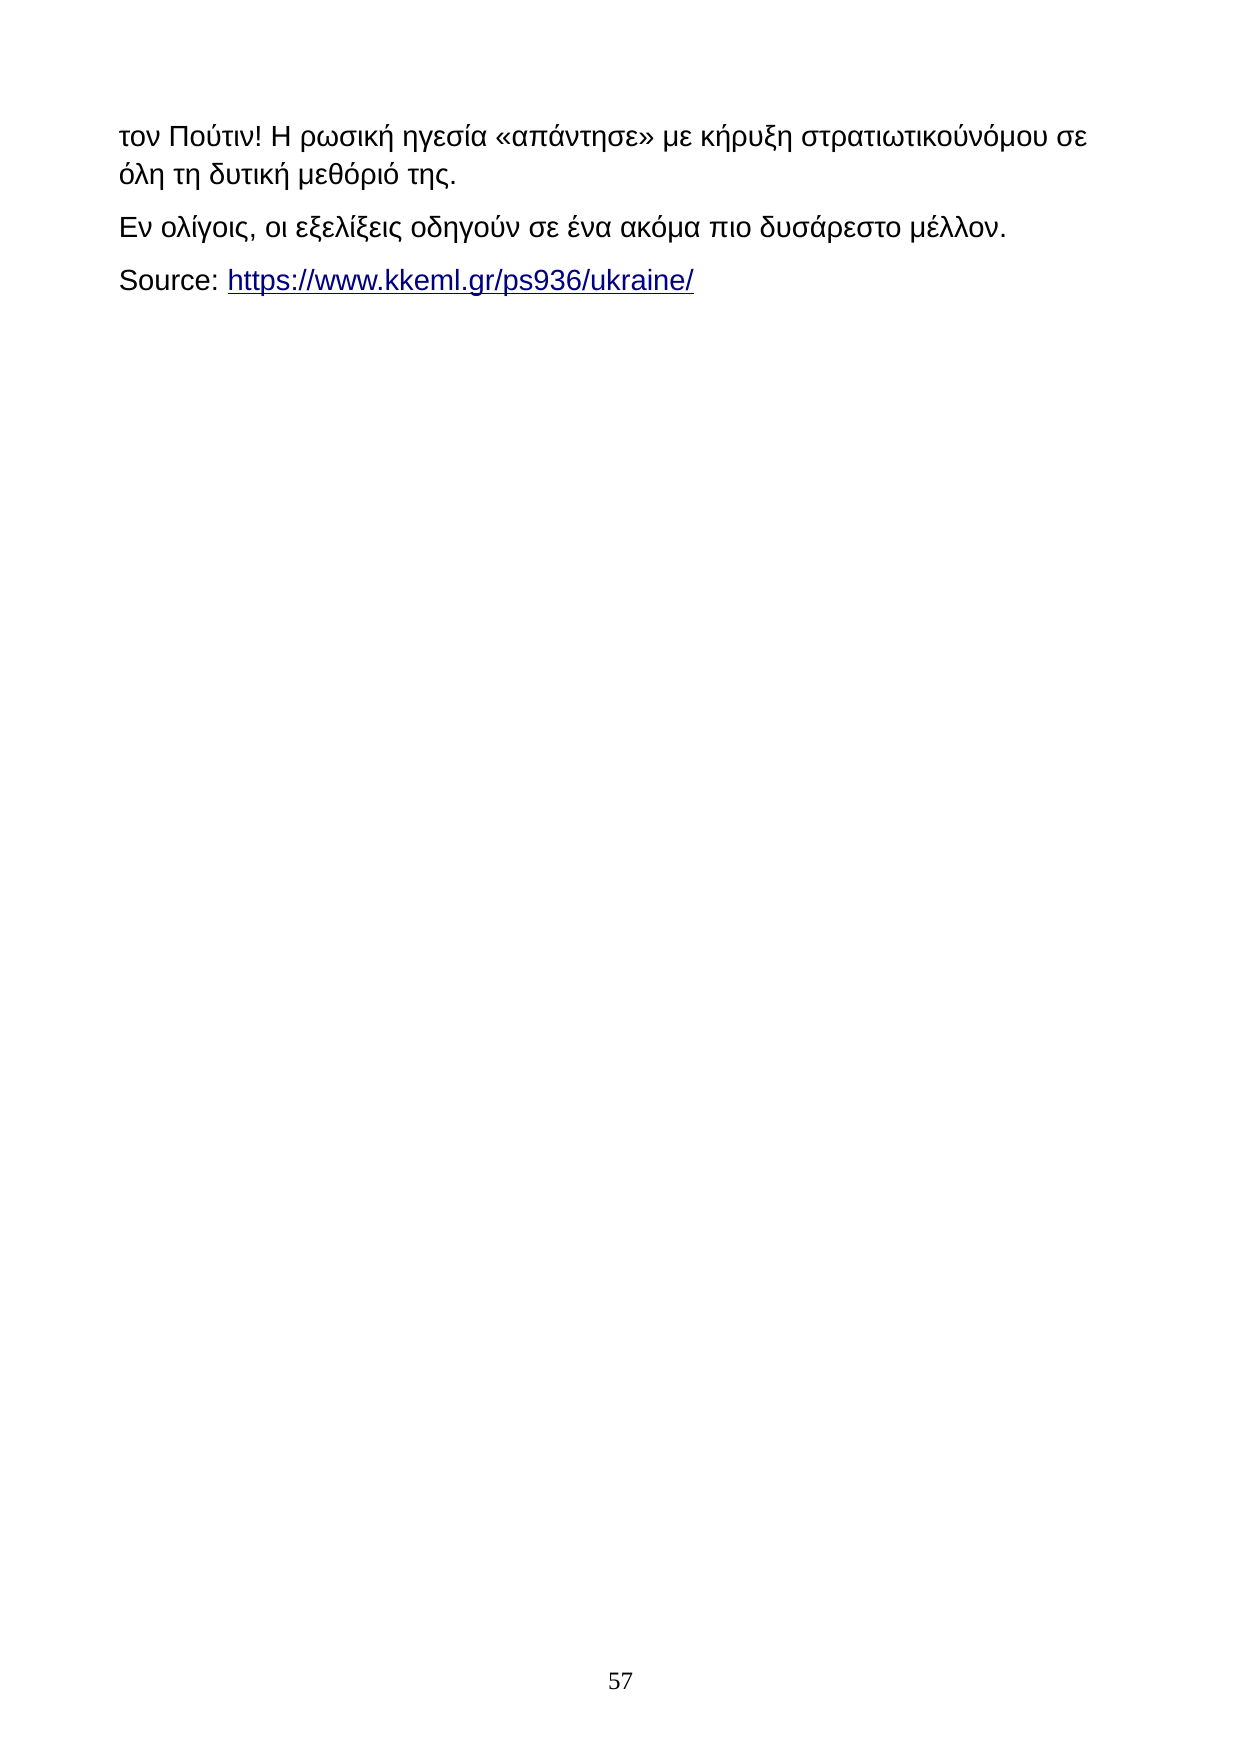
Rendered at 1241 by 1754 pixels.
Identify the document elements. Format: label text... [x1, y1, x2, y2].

text Εν ολίγοις, οι εξελίξεις οδηγούν σε ένα ακόμα πιο δυσάρεστο μέλλον. [118, 210, 1122, 244]
text τον Πούτιν! Η ρωσική ηγεσία «απάντησε» με κήρυξη στρατιωτικούνόμου σε όλη τη δυτική μεθόριό της. [118, 118, 1122, 191]
text Source: https://www.kkeml.gr/ps936/ukraine/ [118, 263, 1122, 297]
